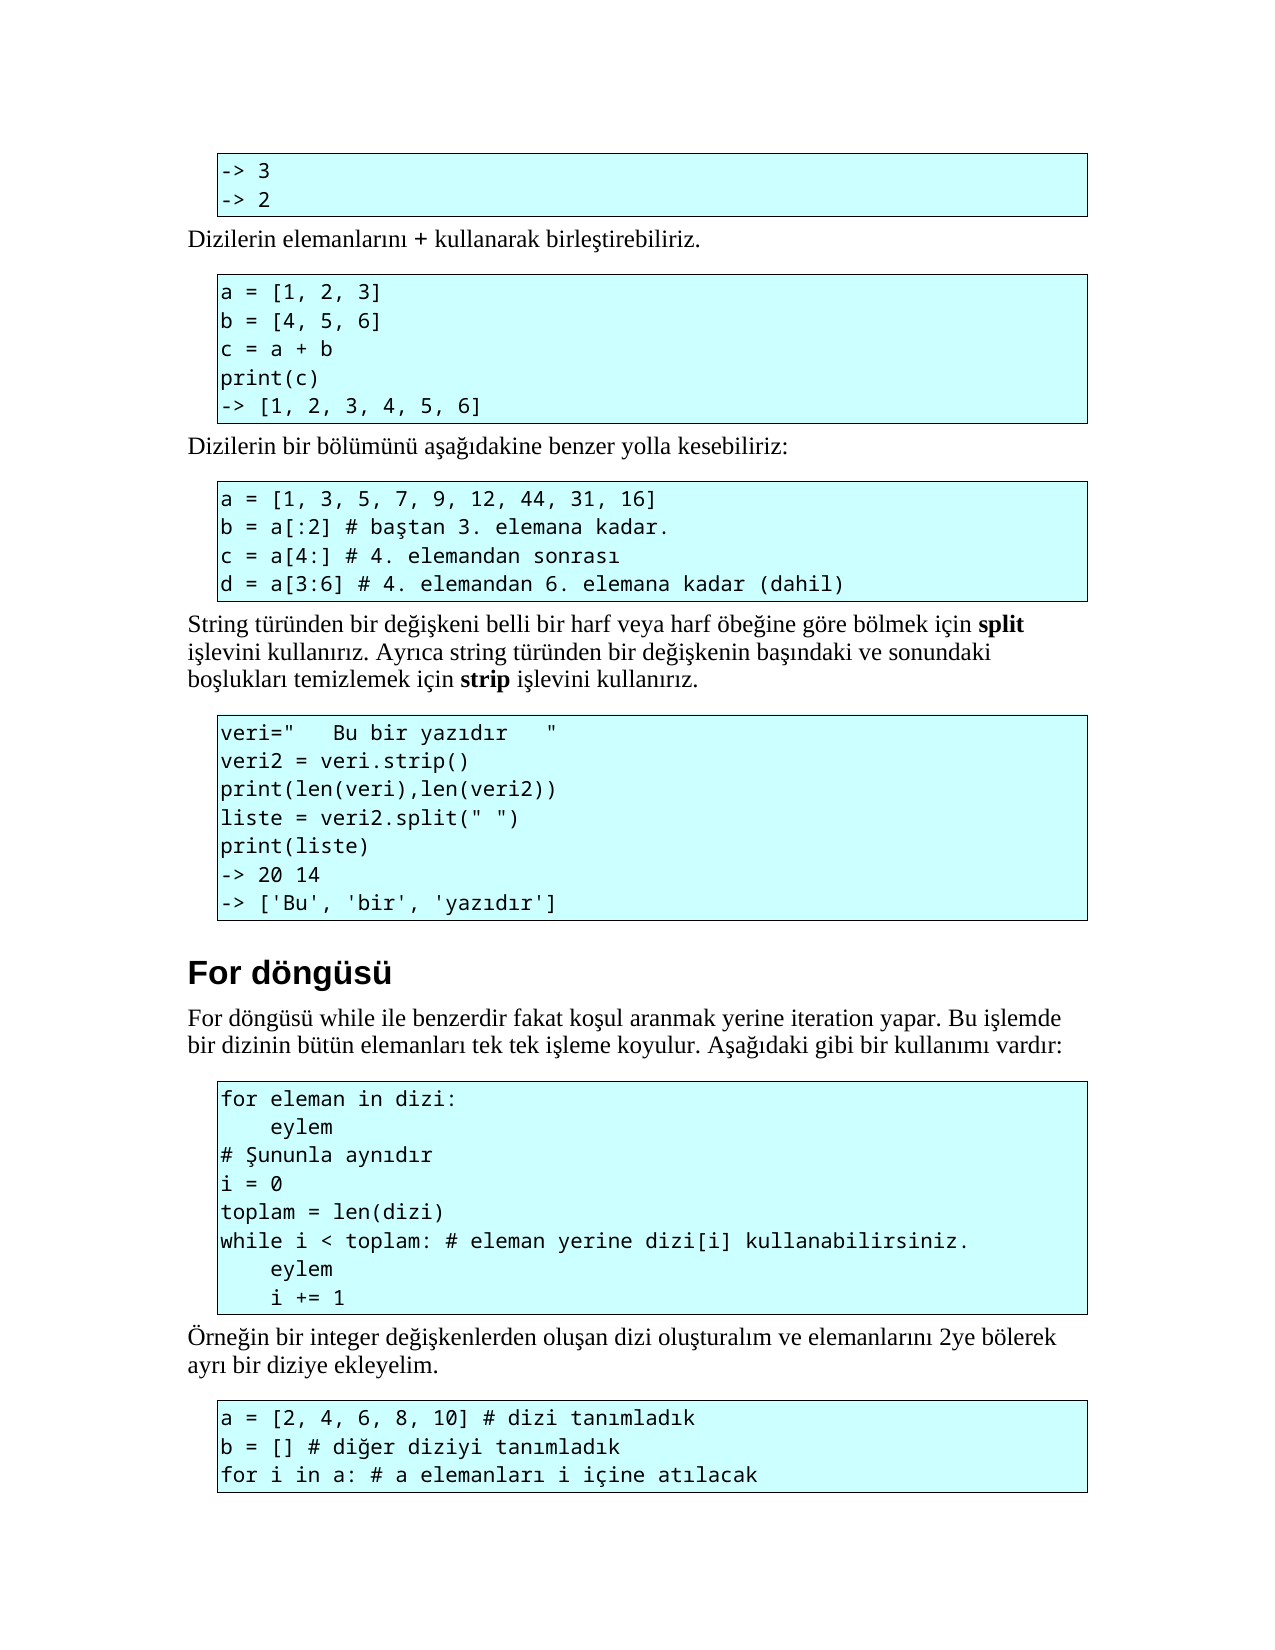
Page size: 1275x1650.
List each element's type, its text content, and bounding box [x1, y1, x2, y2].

text a = [1, 2, 3] b = [4, 5, 6] c = a + b print(c) -> [1, 2, 3, 4, 5, 6] [218, 275, 1087, 423]
text Örneğin bir integer değişkenlerden oluşan dizi oluşturalım ve elemanlarını 2ye bölerek ayrı bir diziye ekleyelim. [187, 1323, 1087, 1379]
text -> 3 -> 2 [218, 154, 1087, 216]
text a = [1, 3, 5, 7, 9, 12, 44, 31, 16] b = a[:2] # baştan 3. elemana kadar. c = a[4:] # 4. elemandan sonrası d = a[3:6] # 4. elemandan 6. elemana kadar (dahil) [218, 482, 1087, 601]
text veri=" Bu bir yazıdır " veri2 = veri.strip() print(len(veri),len(veri2)) liste = veri2.split(" ") print(liste) -> 20 14 -> ['Bu', 'bir', 'yazıdır'] [218, 716, 1087, 920]
text For döngüsü while ile benzerdir fakat koşul aranmak yerine iteration yapar. Bu işlemde bir dizinin bütün elemanları tek tek işleme koyulur. Aşağıdaki gibi bir kullanımı vardır: [187, 1004, 1087, 1059]
text Dizilerin bir bölümünü aşağıdakine benzer yolla kesebiliriz: [187, 432, 1087, 459]
text a = [2, 4, 6, 8, 10] # dizi tanımladık b = [] # diğer diziyi tanımladık for i in a: # a elemanları i içine atılacak [218, 1401, 1087, 1492]
subtitle For döngüsü [187, 954, 1087, 991]
text for eleman in dizi: eylem # Şununla aynıdır i = 0 toplam = len(dizi) while i < toplam: # eleman yerine dizi[i] kullanabilirsiniz. eylem i += 1 [218, 1082, 1087, 1314]
text String türünden bir değişkeni belli bir harf veya harf öbeğine göre bölmek için split işlevini kullanırız. Ayrıca string türünden bir değişkenin başındaki ve sonundaki boşlukları temizlemek için strip işlevini kullanırız. [187, 610, 1087, 693]
text Dizilerin elemanlarını + kullanarak birleştirebiliriz. [187, 225, 1087, 253]
